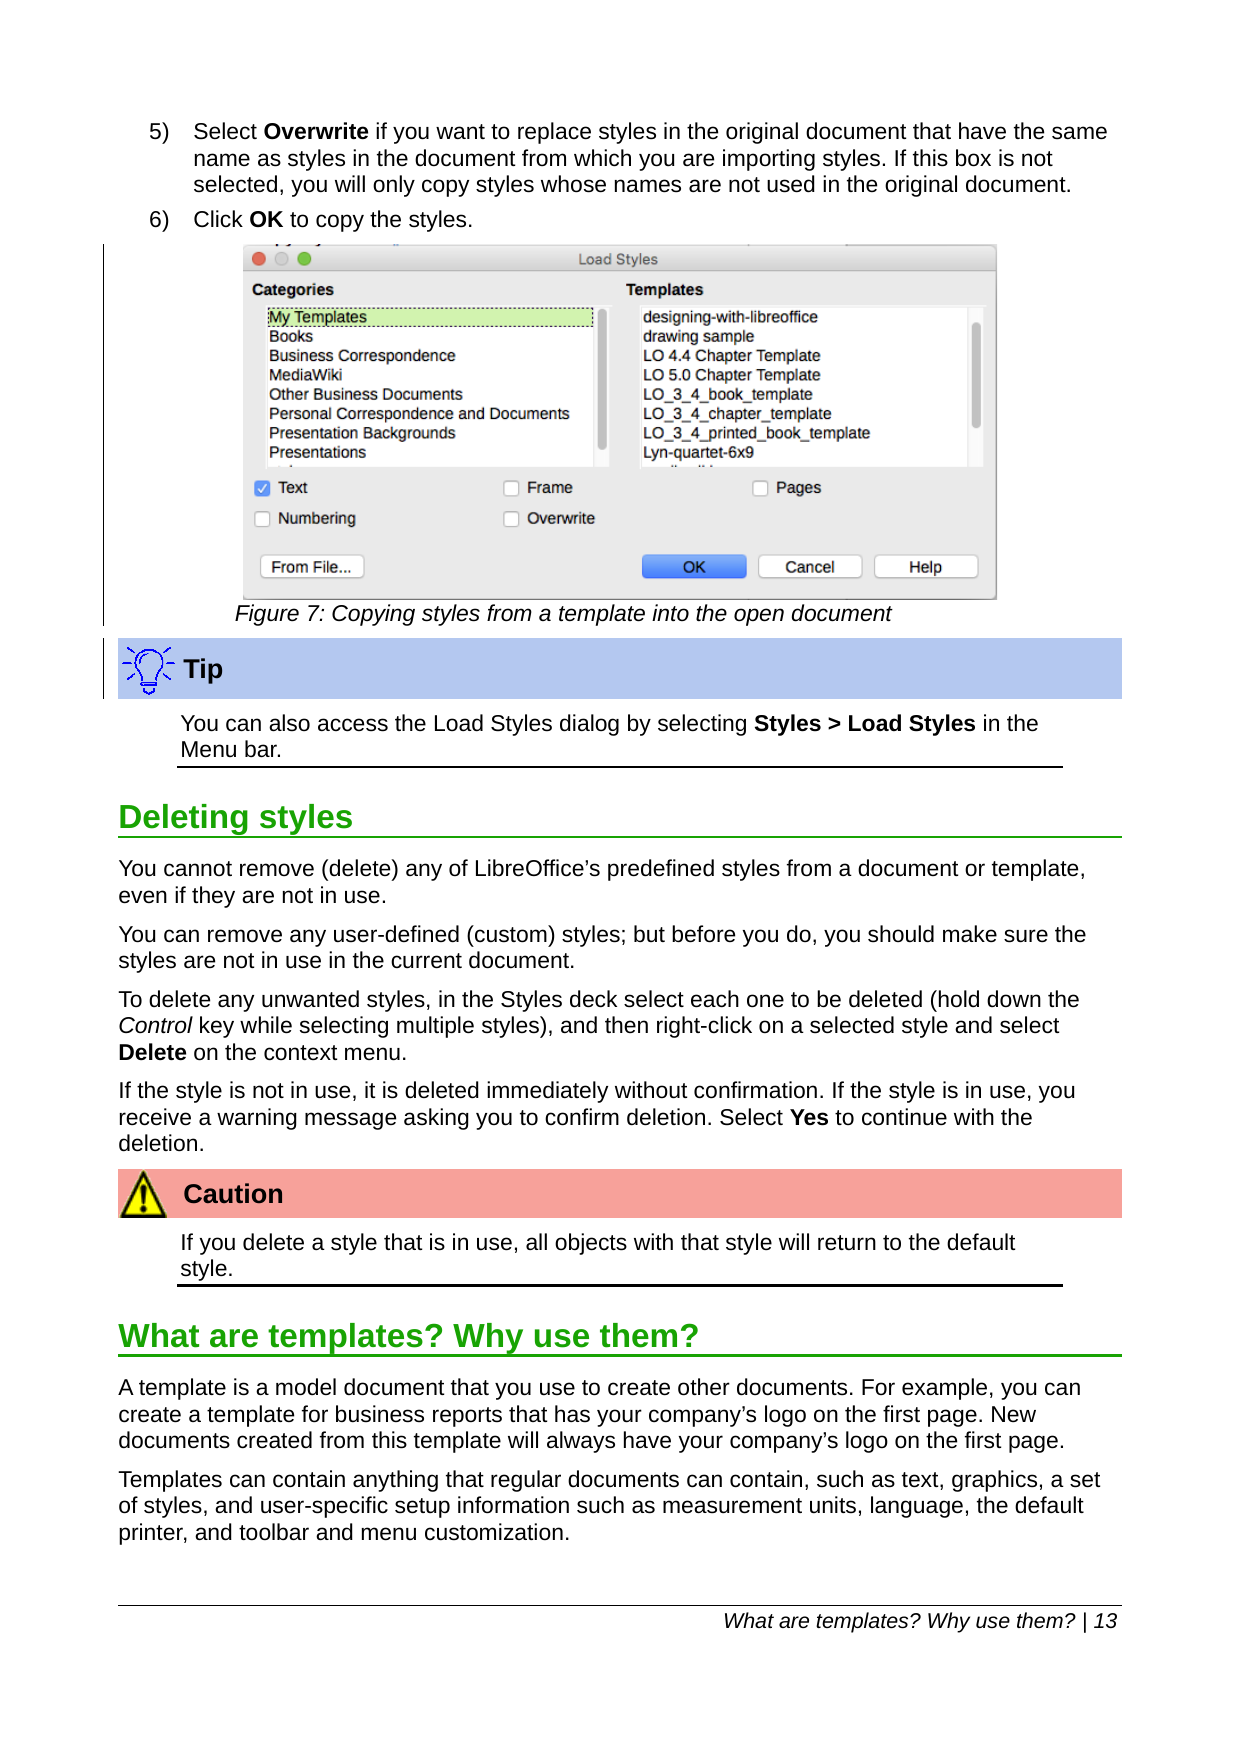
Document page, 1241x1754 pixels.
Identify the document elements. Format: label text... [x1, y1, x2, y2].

text If you delete a style that is in use, all objects with that style will return to the default style. [177, 1226, 1063, 1284]
subtitle What are templates? Why use them? [118, 1316, 1122, 1354]
text Templates can contain anything that regular documents can contain, such as text, graphics, a set of styles, and user-specific setup information such as measurement units, language, the default printer, and toolbar and menu customization. [118, 1466, 1122, 1545]
text Figure 7: Copying styles from a template into the open document [234, 244, 1006, 626]
text You cannot remove (delete) any of LibreOffice’s predefined styles from a document or template, even if they are not in use. [118, 855, 1122, 908]
text To delete any unwanted styles, in the Styles deck select each one to be deleted (hold down the Control key while selecting multiple styles), and then right-click on a selected style and select Delete on the context menu. [118, 986, 1122, 1065]
picture [119, 1169, 167, 1218]
text You can also access the Load Styles dialog by selecting Styles > Load Styles in the Menu bar. [177, 707, 1063, 766]
picture [243, 244, 998, 600]
subtitle Tip [118, 638, 1122, 699]
list Select Overwrite if you want to replace styles in the original document that have the same name as styles in the document from which you are importing styles. If this box is not selected, you will only copy styles whose names are not used in the original document. [169, 118, 1122, 197]
picture [119, 639, 179, 699]
text You can remove any user-defined (custom) styles; but before you do, you should make sure the styles are not in use in the current document. [118, 921, 1122, 973]
list Click OK to copy the styles. [169, 206, 1122, 232]
text A template is a model document that you use to create other documents. For example, you can create a template for business reports that has your company’s logo on the first page. New documents created from this template will always have your company’s logo on the first page. [118, 1374, 1122, 1453]
subtitle Deleting styles [118, 797, 1122, 836]
text If the style is not in use, it is deleted immediately without confirmation. If the style is in use, you receive a warning message asking you to confirm deletion. Select Yes to continue with the deletion. [118, 1077, 1122, 1156]
subtitle Caution [167, 1169, 1122, 1218]
